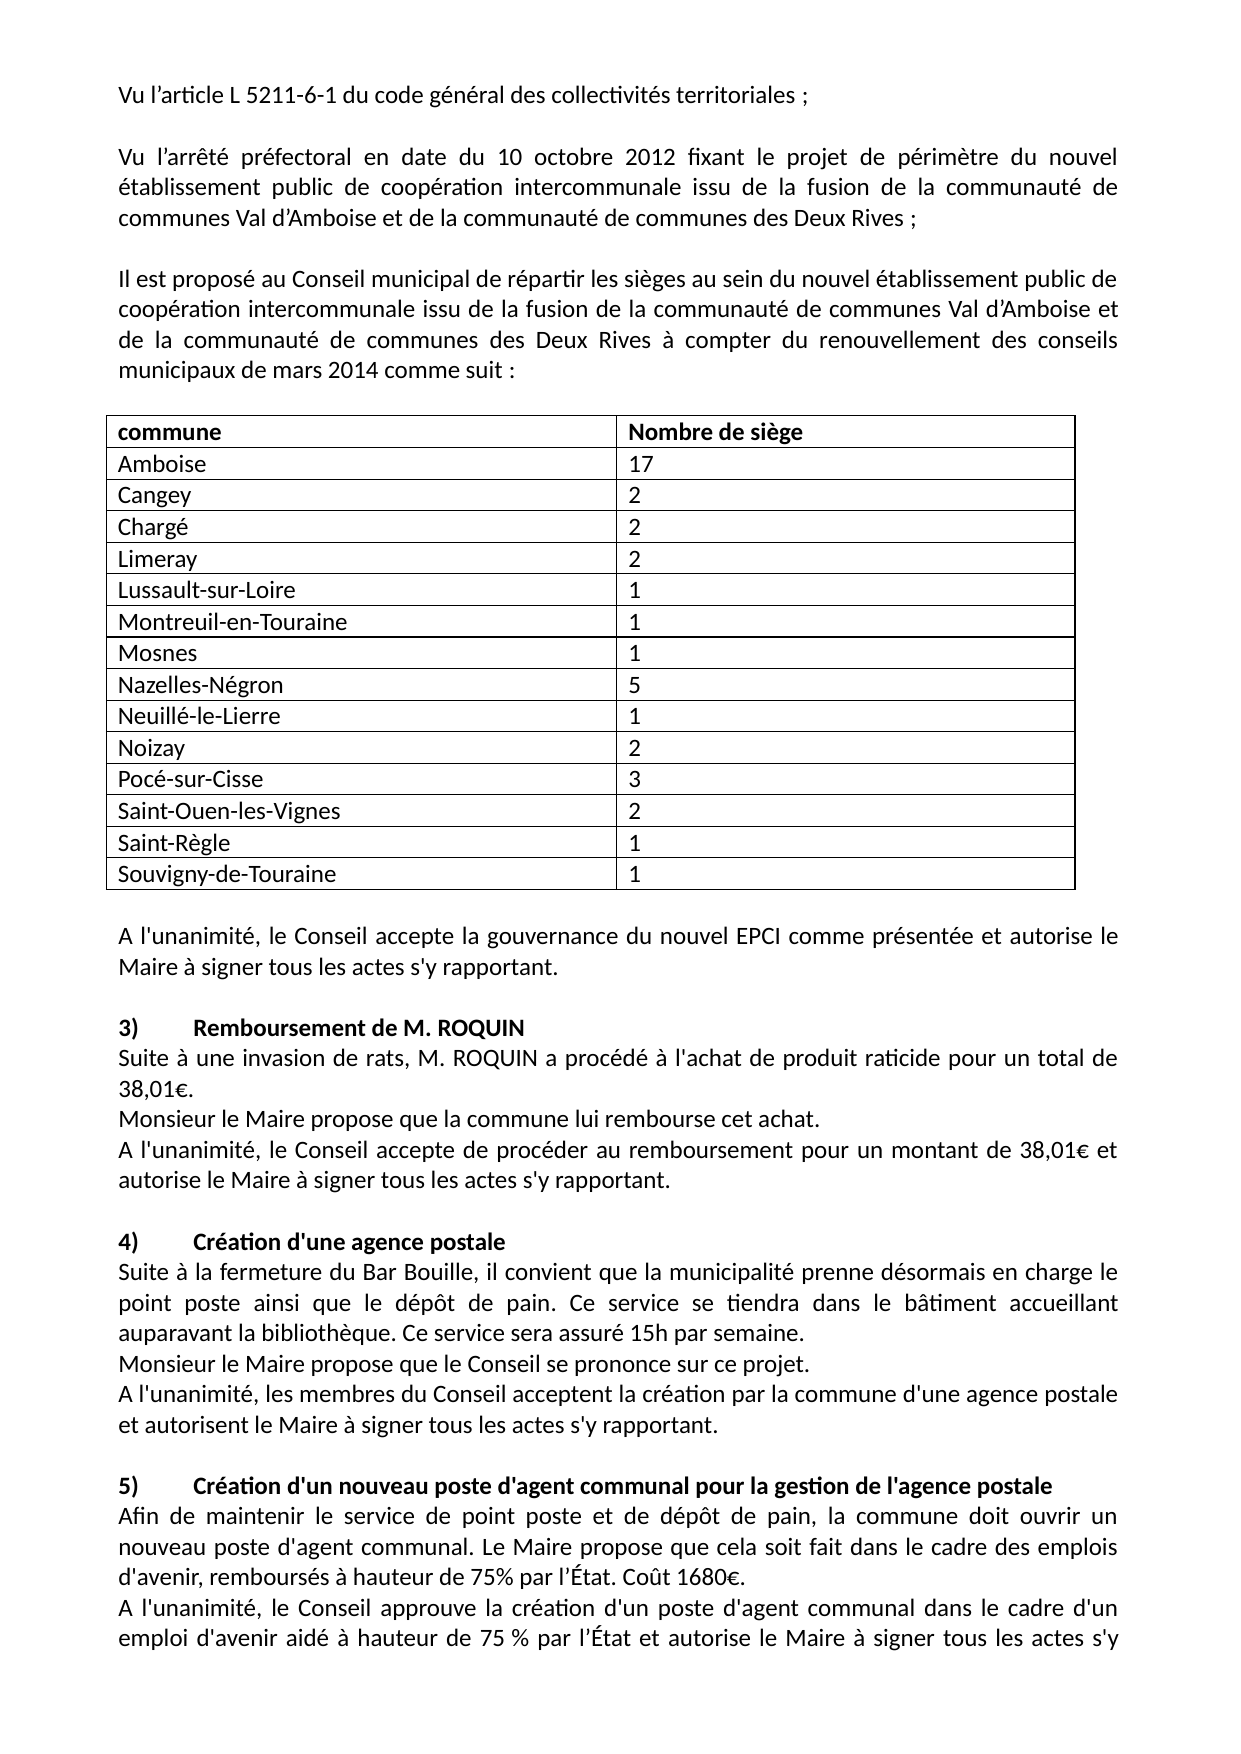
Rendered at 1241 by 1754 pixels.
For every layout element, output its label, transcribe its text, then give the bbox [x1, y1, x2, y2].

table_cell Pocé-sur-Cisse [107, 764, 616, 794]
table_cell 1 [617, 858, 1074, 889]
text Afin de maintenir le service de point poste et de dépôt de pain, la commune doit ouvrir un nouveau poste d'agent communal. Le Maire propose que cela soit fait dans le cadre des emplois d'avenir, remboursés à hauteur de 75% par l’État. Coût 1680€. [118, 1500, 1120, 1592]
text Monsieur le Maire propose que le Conseil se prononce sur ce projet. [118, 1348, 1120, 1378]
table_cell Saint-Règle [107, 827, 616, 857]
table_header commune [107, 416, 616, 447]
text Suite à une invasion de rats, M. ROQUIN a procédé à l'achat de produit raticide pour un total de 38,01€. [118, 1042, 1120, 1103]
table_cell 1 [617, 574, 1074, 605]
table_cell Saint-Ouen-les-Vignes [107, 795, 616, 826]
table_cell Neuillé-le-Lierre [107, 701, 616, 731]
table_cell Lussault-sur-Loire [107, 574, 616, 605]
table_cell Limeray [107, 543, 616, 573]
table_cell Mosnes [107, 638, 616, 668]
table_cell Nazelles-Négron [107, 669, 616, 699]
text A l'unanimité, le Conseil approuve la création d'un poste d'agent communal dans le cadre d'un emploi d'avenir aidé à hauteur de 75 % par l’État et autorise le Maire à signer tous les actes s'y [118, 1592, 1120, 1653]
table_cell Chargé [107, 511, 616, 542]
table_cell Cangey [107, 480, 616, 510]
table_cell Souvigny-de-Touraine [107, 858, 616, 889]
table_cell 17 [617, 448, 1074, 478]
text Suite à la fermeture du Bar Bouille, il convient que la municipalité prenne désormais en charge le point poste ainsi que le dépôt de pain. Ce service se tiendra dans le bâtiment accueillant auparavant la bibliothèque. Ce service sera assuré 15h par semaine. [118, 1256, 1120, 1348]
table_cell 2 [617, 511, 1074, 542]
list Création d'une agence postale [118, 1226, 1120, 1256]
table_cell 5 [617, 669, 1074, 699]
text A l'unanimité, le Conseil accepte de procéder au remboursement pour un montant de 38,01€ et autorise le Maire à signer tous les actes s'y rapportant. [118, 1134, 1120, 1195]
table_cell 2 [617, 543, 1074, 573]
table_cell 2 [617, 480, 1074, 510]
table_cell Amboise [107, 448, 616, 478]
table_cell 1 [617, 638, 1074, 668]
table_cell Montreuil-en-Touraine [107, 606, 616, 636]
text Monsieur le Maire propose que la commune lui rembourse cet achat. [118, 1103, 1120, 1134]
table_cell 3 [617, 764, 1074, 794]
table_cell 1 [617, 827, 1074, 857]
table_cell 2 [617, 732, 1074, 763]
text Il est proposé au Conseil municipal de répartir les sièges au sein du nouvel établissement public de coopération intercommunale issu de la fusion de la communauté de communes Val d’Amboise et de la communauté de communes des Deux Rives à compter du renouvellement des conseils municipaux de mars 2014 comme suit : [118, 263, 1120, 385]
text Vu l’arrêté préfectoral en date du 10 octobre 2012 fixant le projet de périmètre du nouvel établissement public de coopération intercommunale issu de la fusion de la communauté de communes Val d’Amboise et de la communauté de communes des Deux Rives ; [118, 141, 1120, 232]
table_cell 1 [617, 606, 1074, 636]
table_header Nombre de siège [617, 416, 1074, 447]
text Vu l’article L 5211-6-1 du code général des collectivités territoriales ; [118, 80, 1120, 110]
table_cell 1 [617, 701, 1074, 731]
table_cell Noizay [107, 732, 616, 763]
text A l'unanimité, les membres du Conseil acceptent la création par la commune d'une agence postale et autorisent le Maire à signer tous les actes s'y rapportant. [118, 1378, 1120, 1439]
list Création d'un nouveau poste d'agent communal pour la gestion de l'agence postale [118, 1470, 1120, 1500]
text A l'unanimité, le Conseil accepte la gouvernance du nouvel EPCI comme présentée et autorise le Maire à signer tous les actes s'y rapportant. [118, 920, 1120, 981]
list Remboursement de M. ROQUIN [118, 1012, 1120, 1042]
table_cell 2 [617, 795, 1074, 826]
